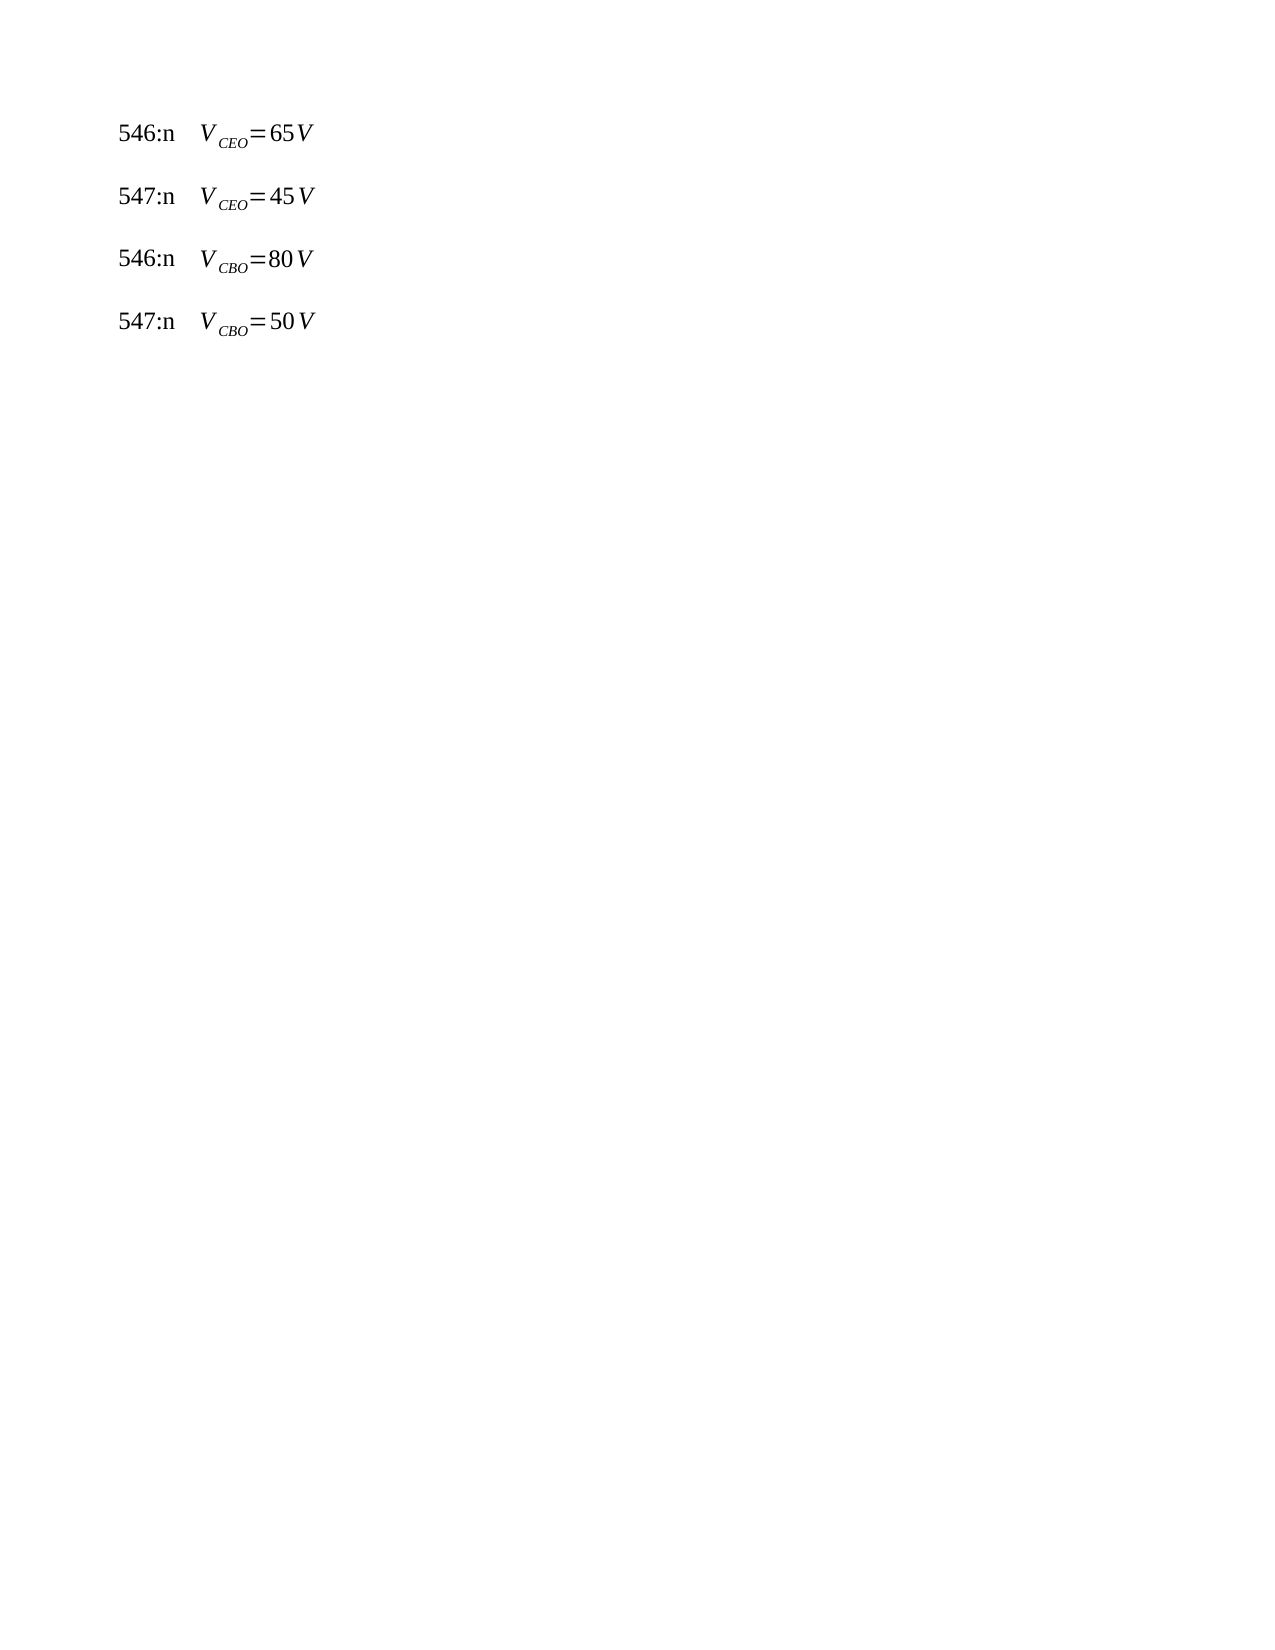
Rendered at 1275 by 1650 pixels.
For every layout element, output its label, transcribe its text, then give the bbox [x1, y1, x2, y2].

text 547:n [118, 306, 1157, 340]
text 546:n [118, 118, 1157, 152]
text 547:n [118, 181, 1157, 214]
text 546:n [118, 243, 1157, 277]
